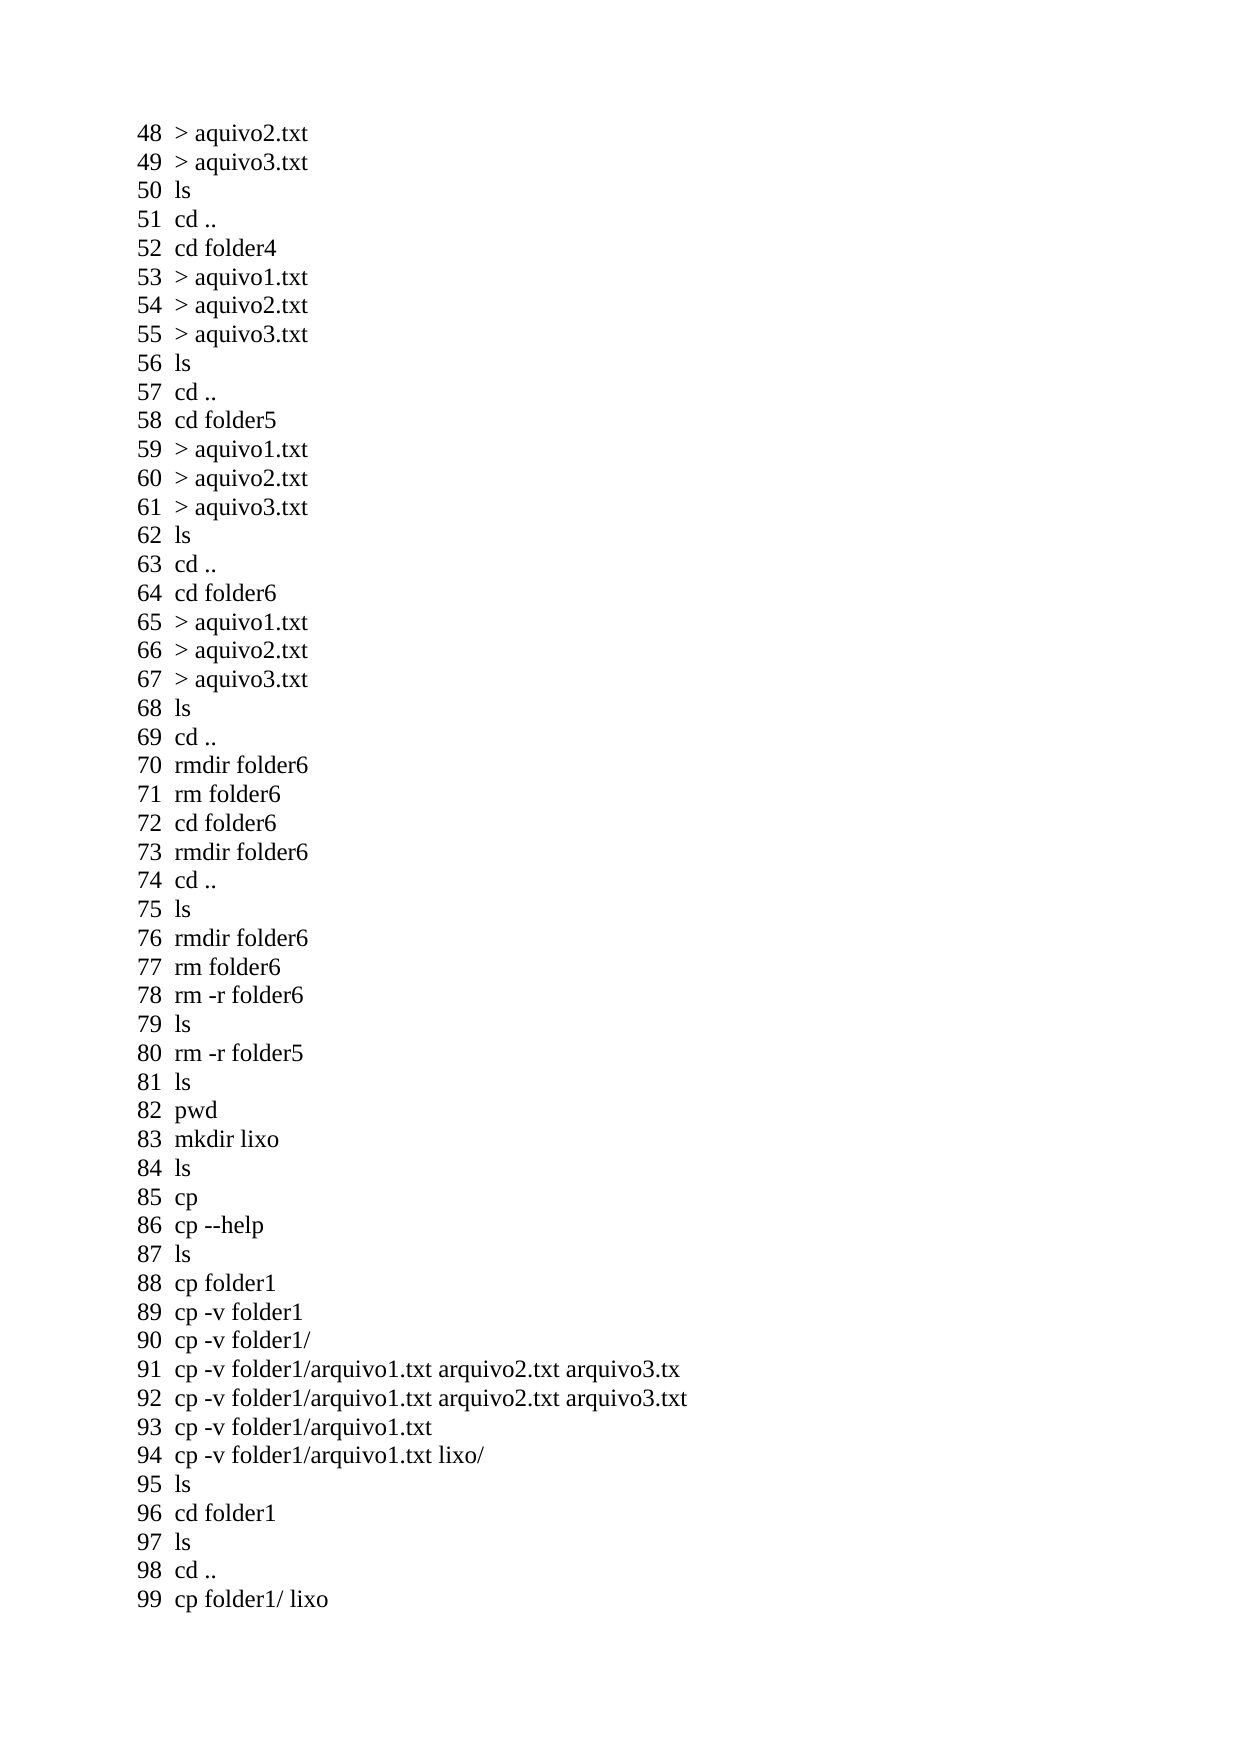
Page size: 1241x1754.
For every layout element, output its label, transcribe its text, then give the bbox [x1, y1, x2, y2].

text 53 > aquivo1.txt [118, 262, 1122, 291]
text 97 ls [118, 1527, 1122, 1556]
text 92 cp -v folder1/arquivo1.txt arquivo2.txt arquivo3.txt [118, 1383, 1122, 1412]
text 96 cd folder1 [118, 1498, 1122, 1527]
text 77 rm folder6 [118, 952, 1122, 981]
text 70 rmdir folder6 [118, 751, 1122, 779]
text 75 ls [118, 894, 1122, 923]
text 91 cp -v folder1/arquivo1.txt arquivo2.txt arquivo3.tx [118, 1354, 1122, 1383]
text 68 ls [118, 693, 1122, 722]
text 52 cd folder4 [118, 233, 1122, 262]
text 59 > aquivo1.txt [118, 434, 1122, 463]
text 50 ls [118, 176, 1122, 204]
text 54 > aquivo2.txt [118, 291, 1122, 319]
text 78 rm -r folder6 [118, 981, 1122, 1009]
text 74 cd .. [118, 866, 1122, 894]
text 85 cp [118, 1182, 1122, 1211]
text 73 rmdir folder6 [118, 837, 1122, 866]
text 62 ls [118, 521, 1122, 549]
text 57 cd .. [118, 377, 1122, 406]
text 84 ls [118, 1153, 1122, 1182]
text 82 pwd [118, 1096, 1122, 1124]
text 87 ls [118, 1239, 1122, 1268]
text 49 > aquivo3.txt [118, 147, 1122, 176]
text 99 cp folder1/ lixo [118, 1584, 1122, 1613]
text 83 mkdir lixo [118, 1124, 1122, 1153]
text 81 ls [118, 1067, 1122, 1096]
text 80 rm -r folder5 [118, 1038, 1122, 1067]
text 94 cp -v folder1/arquivo1.txt lixo/ [118, 1441, 1122, 1469]
text 60 > aquivo2.txt [118, 463, 1122, 492]
text 48 > aquivo2.txt [118, 118, 1122, 147]
text 55 > aquivo3.txt [118, 319, 1122, 348]
text 66 > aquivo2.txt [118, 636, 1122, 664]
text 86 cp --help [118, 1211, 1122, 1239]
text 67 > aquivo3.txt [118, 664, 1122, 693]
text 58 cd folder5 [118, 406, 1122, 434]
text 79 ls [118, 1009, 1122, 1038]
text 93 cp -v folder1/arquivo1.txt [118, 1412, 1122, 1441]
text 69 cd .. [118, 722, 1122, 751]
text 51 cd .. [118, 204, 1122, 233]
text 71 rm folder6 [118, 779, 1122, 808]
text 89 cp -v folder1 [118, 1297, 1122, 1326]
text 88 cp folder1 [118, 1268, 1122, 1297]
text 65 > aquivo1.txt [118, 607, 1122, 636]
text 56 ls [118, 348, 1122, 377]
text 76 rmdir folder6 [118, 923, 1122, 952]
text 63 cd .. [118, 549, 1122, 578]
text 61 > aquivo3.txt [118, 492, 1122, 521]
text 72 cd folder6 [118, 808, 1122, 837]
text 98 cd .. [118, 1556, 1122, 1584]
text 64 cd folder6 [118, 578, 1122, 607]
text 95 ls [118, 1469, 1122, 1498]
text 90 cp -v folder1/ [118, 1326, 1122, 1354]
